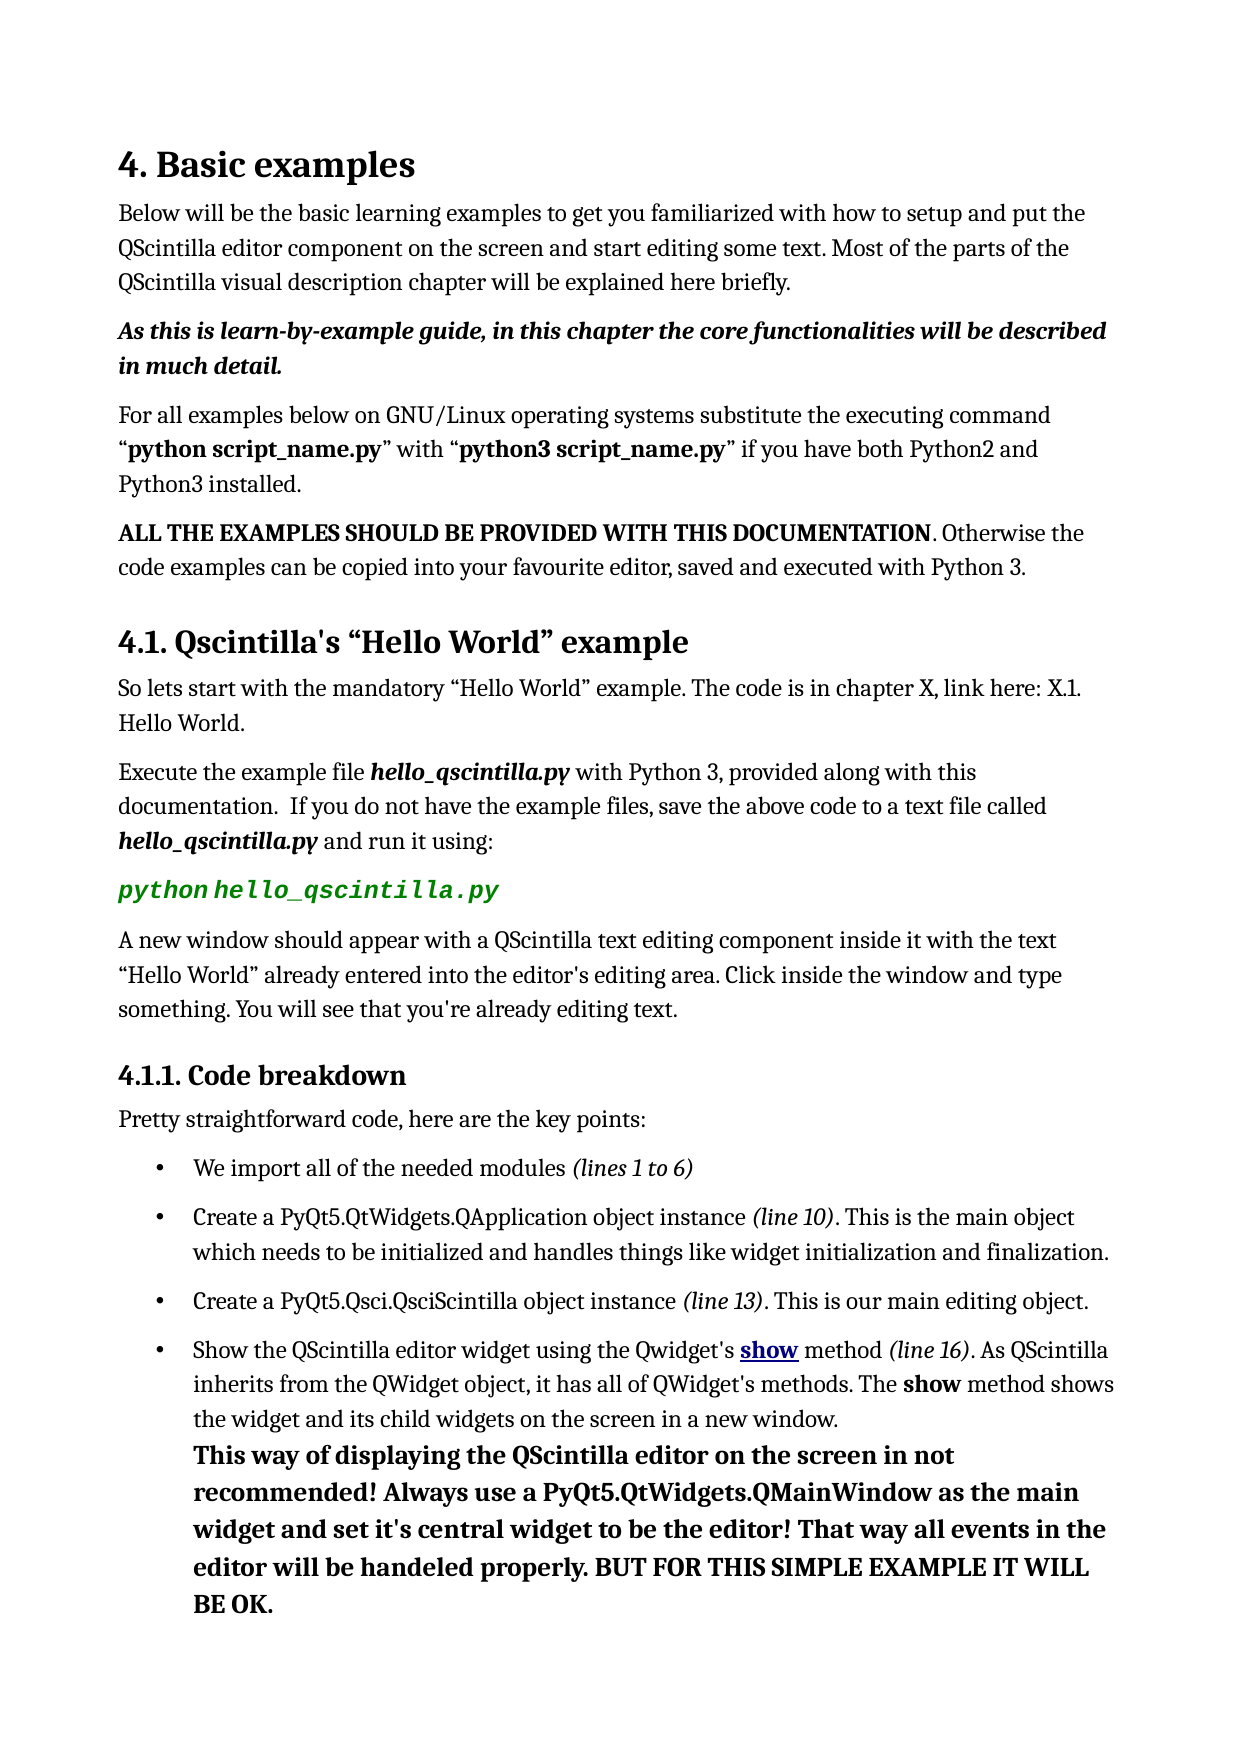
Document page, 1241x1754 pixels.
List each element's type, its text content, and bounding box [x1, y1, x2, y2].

text As this is learn-by-example guide, in this chapter the core functionalities will be described in much detail. [118, 317, 1122, 381]
list Show the QScintilla editor widget using the Qwidget's show method (line 16). As QScintilla inherits from the QWidget object, it has all of QWidget's methods. The show method shows the widget and its child widgets on the screen in a new window. This way of displaying the QScintilla editor on the screen in not recommended! Always use a PyQt5.QtWidgets.QMainWindow as the main widget and set it's central widget to be the editor! That way all events in the editor will be handeled properly. BUT FOR THIS SIMPLE EXAMPLE IT WILL BE OK. [156, 1336, 1122, 1620]
text Pretty straightforward code, here are the key points: [118, 1105, 1122, 1134]
text A new window should appear with a QScintilla text editing component inside it with the text “Hello World” already entered into the editor's editing area. Click inside the window and type something. You will see that you're already editing text. [118, 926, 1122, 1024]
text ALL THE EXAMPLES SHOULD BE PROVIDED WITH THIS DOCUMENTATION. Otherwise the code examples can be copied into your favourite editor, saved and executed with Python 3. [118, 519, 1122, 582]
text Execute the example file hello_qscintilla.py with Python 3, provided along with this documentation. If you do not have the example files, save the above code to a text file called hello_qscintilla.py and run it using: [118, 758, 1122, 856]
list We import all of the needed modules (lines 1 to 6) [156, 1154, 1122, 1183]
list Create a PyQt5.Qsci.QsciScintilla object instance (line 13). This is our main editing object. [156, 1287, 1122, 1316]
text Below will be the basic learning examples to get you familiarized with how to setup and put the QScintilla editor component on the screen and start editing some text. Most of the parts of the QScintilla visual description chapter will be explained here briefly. [118, 199, 1122, 297]
list Create a PyQt5.QtWidgets.QApplication object instance (line 10). This is the main object which needs to be initialized and handles things like widget initialization and finalization. [156, 1203, 1122, 1267]
subtitle 4.1. Qscintilla's “Hello World” example [118, 623, 1122, 662]
subtitle 4.1.1. Code breakdown [118, 1059, 1122, 1093]
text For all examples below on GNU/Linux operating systems substitute the executing command “python script_name.py” with “python3 script_name.py” if you have both Python2 and Python3 installed. [118, 401, 1122, 498]
text python hello_qscintilla.py [118, 876, 1122, 906]
subtitle 4. Basic examples [118, 143, 1122, 187]
text So lets start with the mandatory “Hello World” example. The code is in chapter X, link here: X.1. Hello World. [118, 674, 1122, 737]
